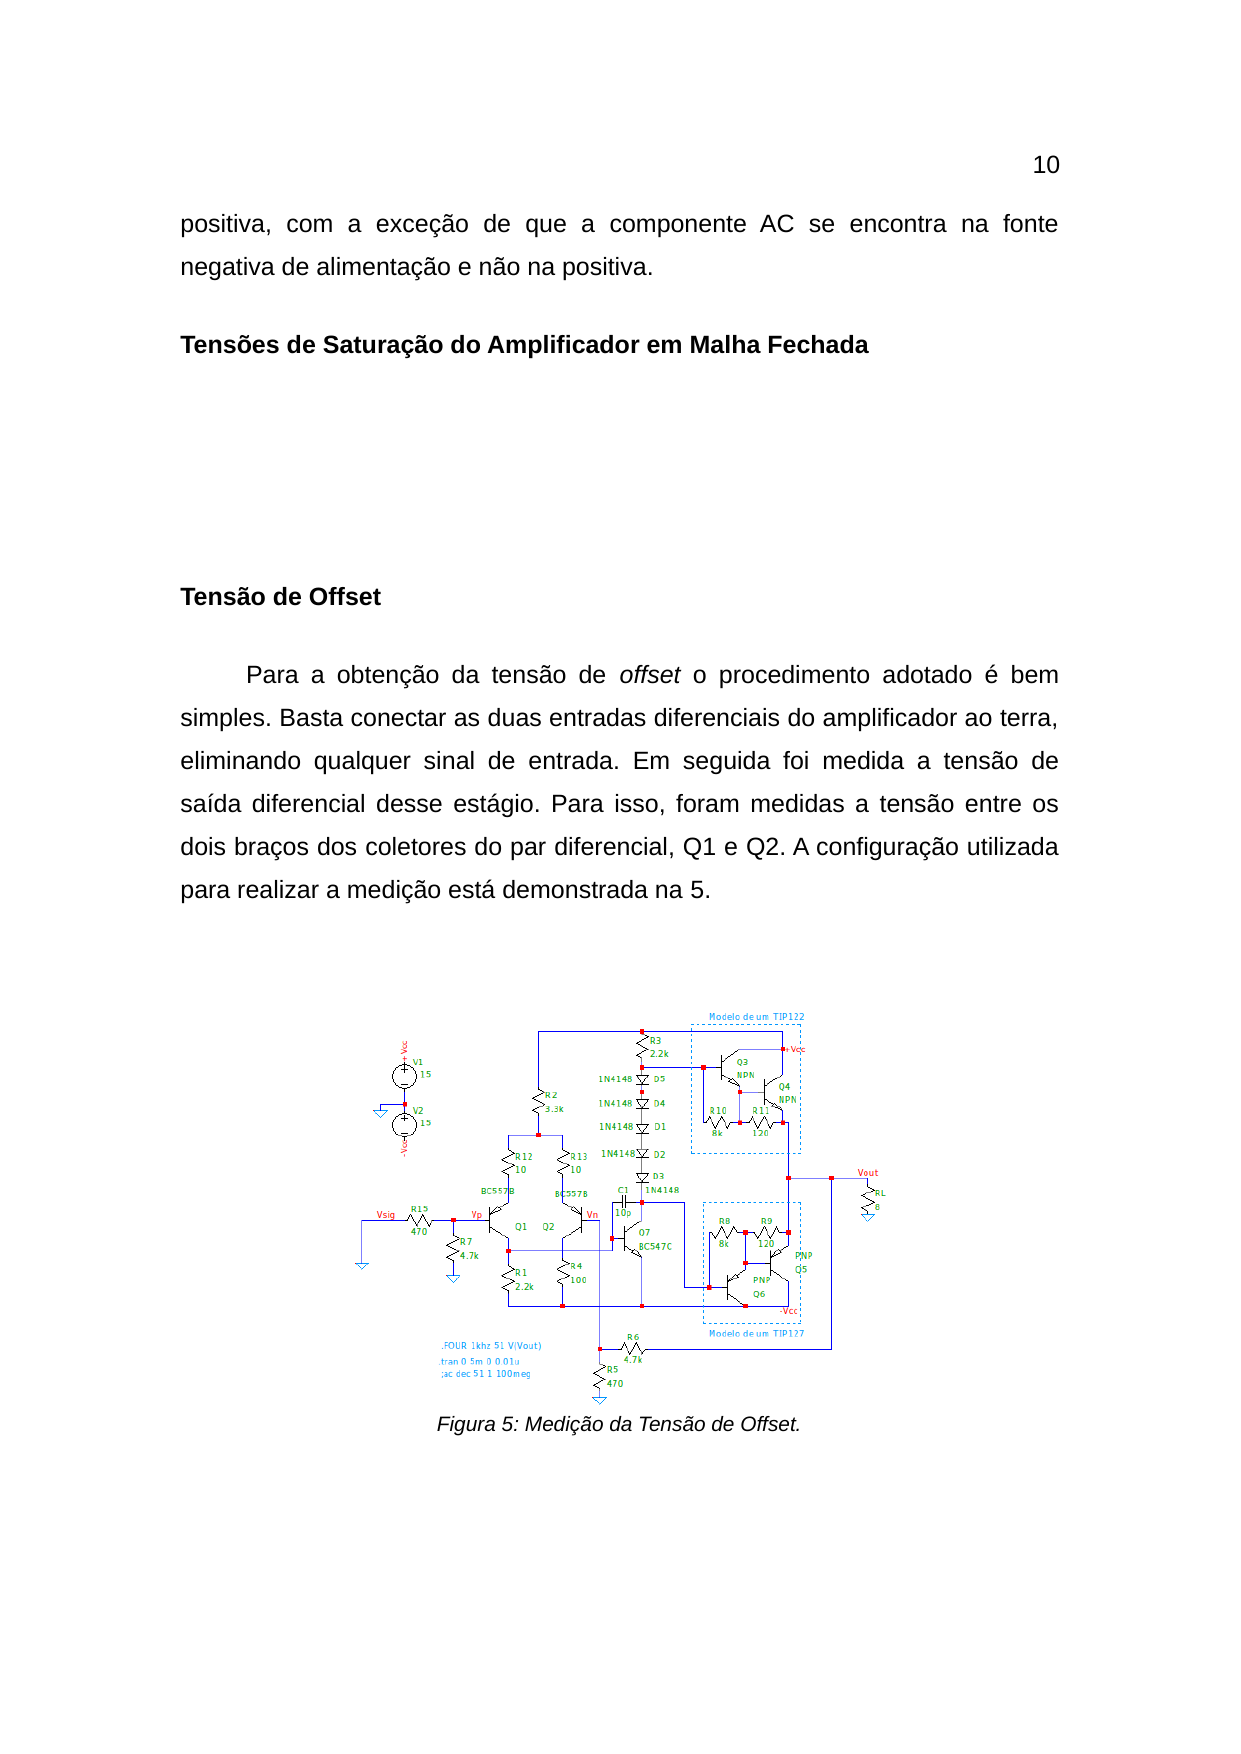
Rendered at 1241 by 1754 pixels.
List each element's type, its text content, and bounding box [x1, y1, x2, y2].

subtitle Tensões de Saturação do Amplificador em Malha Fechada [180, 331, 1060, 359]
subtitle Tensão de Offset [180, 582, 1060, 611]
text Figura 5: Medição da Tensão de Offset. [180, 1408, 1060, 1435]
picture [180, 1007, 1060, 1408]
text positiva, com a exceção de que a componente AC se encontra na fonte negativa de alimentação e não na positiva. [180, 209, 1060, 281]
text Para a obtenção da tensão de offset o procedimento adotado é bem simples. Basta conectar as duas entradas diferenciais do amplificador ao terra, eliminando qualquer sinal de entrada. Em seguida foi medida a tensão de saída diferencial desse estágio. Para isso, foram medidas a tensão entre os dois braços dos coletores do par diferencial, Q1 e Q2. A configuração utilizada para realizar a medição está demonstrada na Figura 5. [180, 660, 1060, 904]
